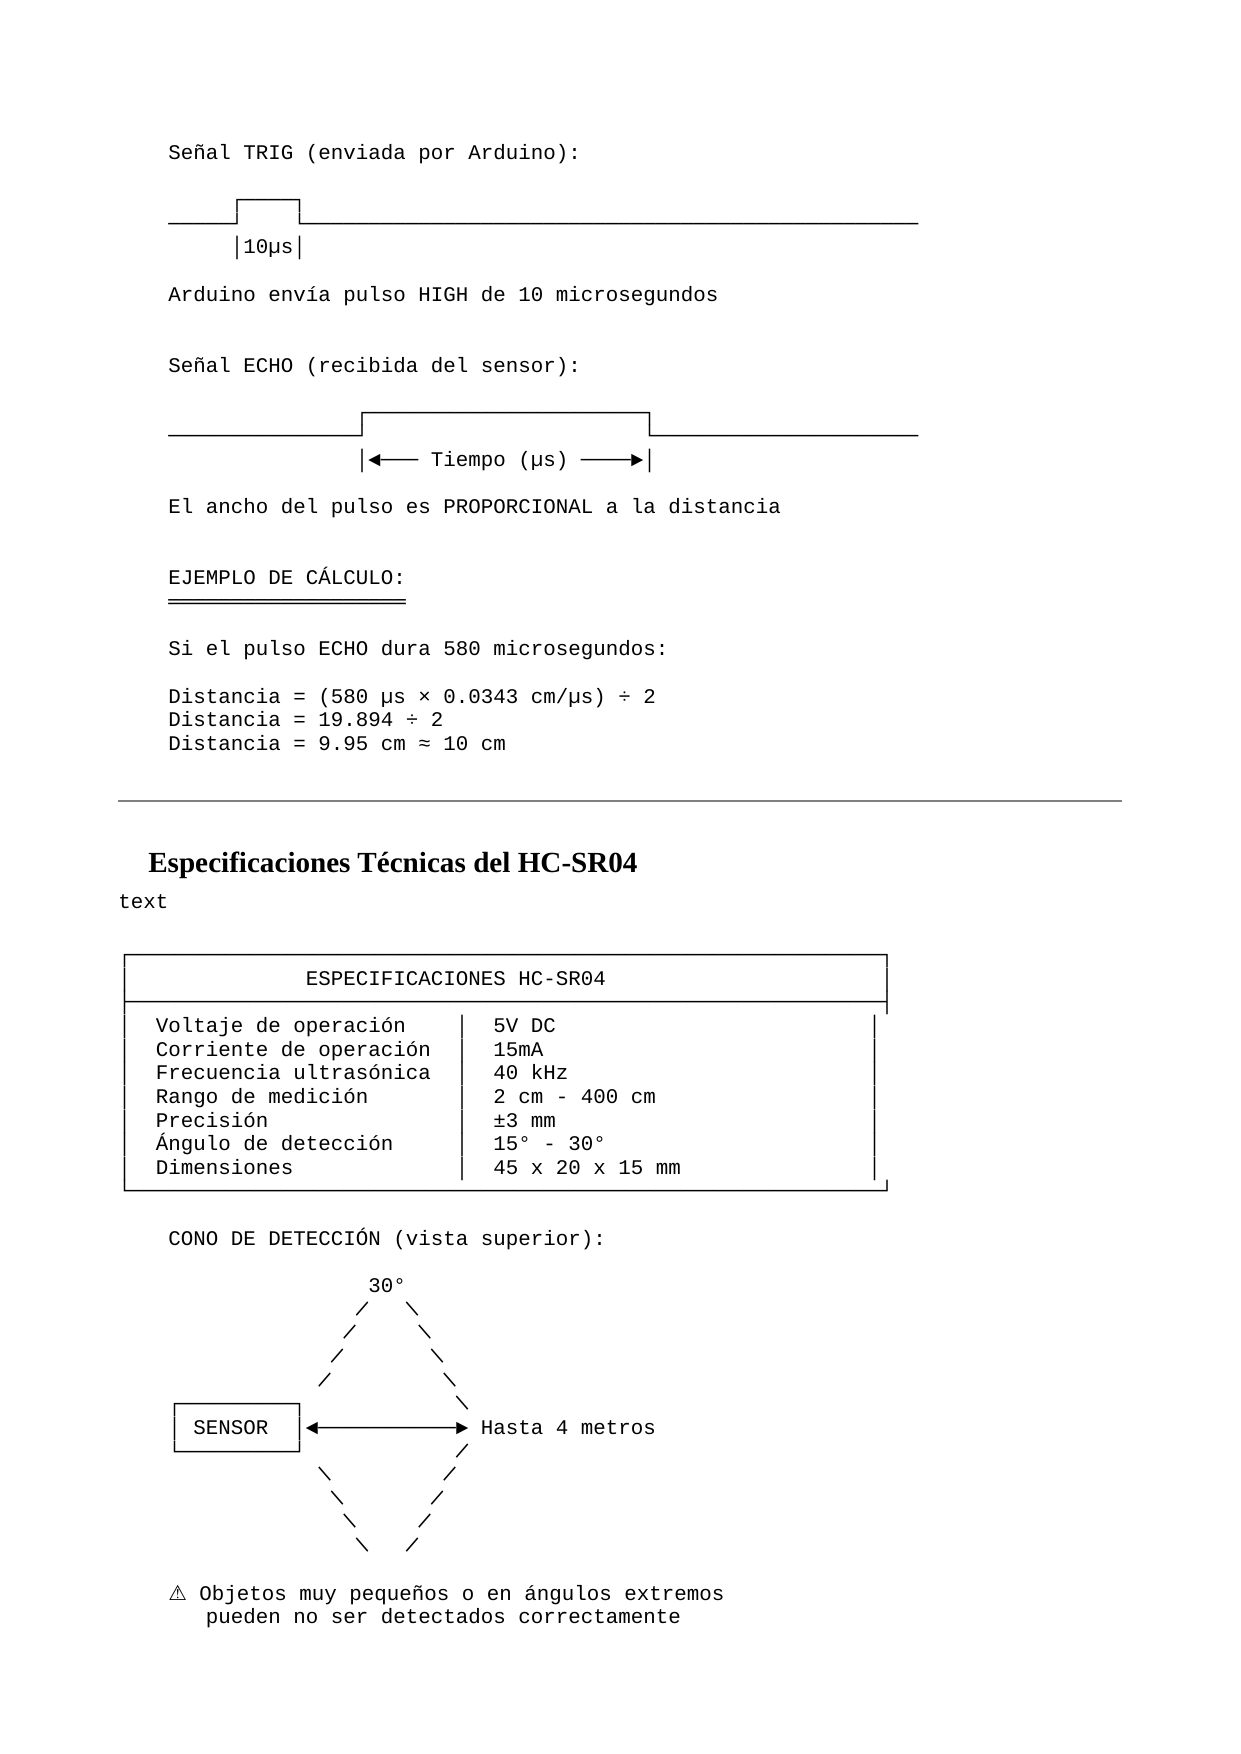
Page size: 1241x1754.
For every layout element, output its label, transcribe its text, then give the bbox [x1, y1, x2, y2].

text │10µs│ [118, 236, 1122, 260]
text ─────┘ └───────────────────────────────────────────────── [118, 213, 1122, 236]
text │ Dimensiones │ 45 x 20 x 15 mm │ [125, 1157, 1122, 1181]
text Arduino envía pulso HIGH de 10 microsegundos [118, 284, 1122, 307]
text El ancho del pulso es PROPORCIONAL a la distancia [118, 496, 1122, 520]
text │ ESPECIFICACIONES HC-SR04 │ [125, 968, 886, 991]
text └────────────────────────────────────────────────────────────┘ [118, 1181, 1122, 1204]
text ───────────────┘ └───────────────────── [118, 426, 1122, 449]
text Distancia = 19.894 ÷ 2 [118, 709, 1122, 733]
subtitle 📏 Especificaciones Técnicas del HC-SR04 [118, 845, 1122, 878]
text │ SENSOR │◄───────────► Hasta 4 metros [118, 1417, 1122, 1441]
text ╱ ╲ [118, 1370, 1122, 1393]
text │ Frecuencia ultrasónica │ 40 kHz │ [118, 1062, 1122, 1086]
text CONO DE DETECCIÓN (vista superior): [118, 1228, 1122, 1251]
text ╲ ╱ [118, 1512, 1122, 1535]
text └─────────┘ ╱ [118, 1441, 1122, 1464]
text 30° [118, 1275, 1122, 1299]
text Distancia = 9.95 cm ≈ 10 cm [118, 733, 1122, 757]
text text [118, 891, 1122, 914]
text ═══════════════════ [118, 591, 1122, 615]
text ┌────┐ [118, 189, 1122, 213]
text ╱ ╲ [118, 1322, 1122, 1346]
text │ Rango de medición │ 2 cm - 400 cm │ [125, 1086, 461, 1109]
text ╲ ╱ [118, 1535, 1122, 1559]
text EJEMPLO DE CÁLCULO: [118, 567, 1122, 591]
text ┌──────────────────────┐ [118, 402, 1122, 426]
text ╱ ╲ [118, 1299, 1122, 1322]
text │ Rango de medición │ 2 cm - 400 cm │ [462, 1086, 874, 1109]
text │ Corriente de operación │ 15mA │ [462, 1039, 874, 1062]
text │ Rango de medición │ 2 cm - 400 cm │ [875, 1086, 1122, 1109]
text ├────────────────────────────────────────────────────────────┤ [118, 991, 1122, 1015]
text │ Corriente de operación │ 15mA │ [125, 1039, 461, 1062]
text ╲ ╱ [118, 1464, 1122, 1488]
text │ Ángulo de detección │ 15° - 30° │ [118, 1133, 1122, 1157]
text │ Voltaje de operación │ 5V DC │ [118, 1015, 1122, 1039]
text ╱ ╲ [118, 1346, 1122, 1370]
text │◄─── Tiempo (µs) ────►│ [118, 449, 1122, 473]
text ┌─────────┐ ╲ [118, 1393, 1122, 1417]
text Distancia = (580 µs × 0.0343 cm/µs) ÷ 2 [118, 686, 1122, 709]
text pueden no ser detectados correctamente [118, 1606, 1122, 1630]
text ⚠️ Objetos muy pequeños o en ángulos extremos [118, 1582, 1122, 1606]
text ┌────────────────────────────────────────────────────────────┐ [118, 944, 1122, 968]
text │ Corriente de operación │ 15mA │ [875, 1039, 1122, 1062]
text │ Precisión │ ±3 mm │ [118, 1109, 1122, 1133]
text ╲ ╱ [118, 1488, 1122, 1512]
text Si el pulso ECHO dura 580 microsegundos: [118, 638, 1122, 662]
text Señal ECHO (recibida del sensor): [118, 354, 1122, 378]
text │ ESPECIFICACIONES HC-SR04 │ [887, 968, 1122, 991]
text Señal TRIG (enviada por Arduino): [118, 142, 1122, 165]
